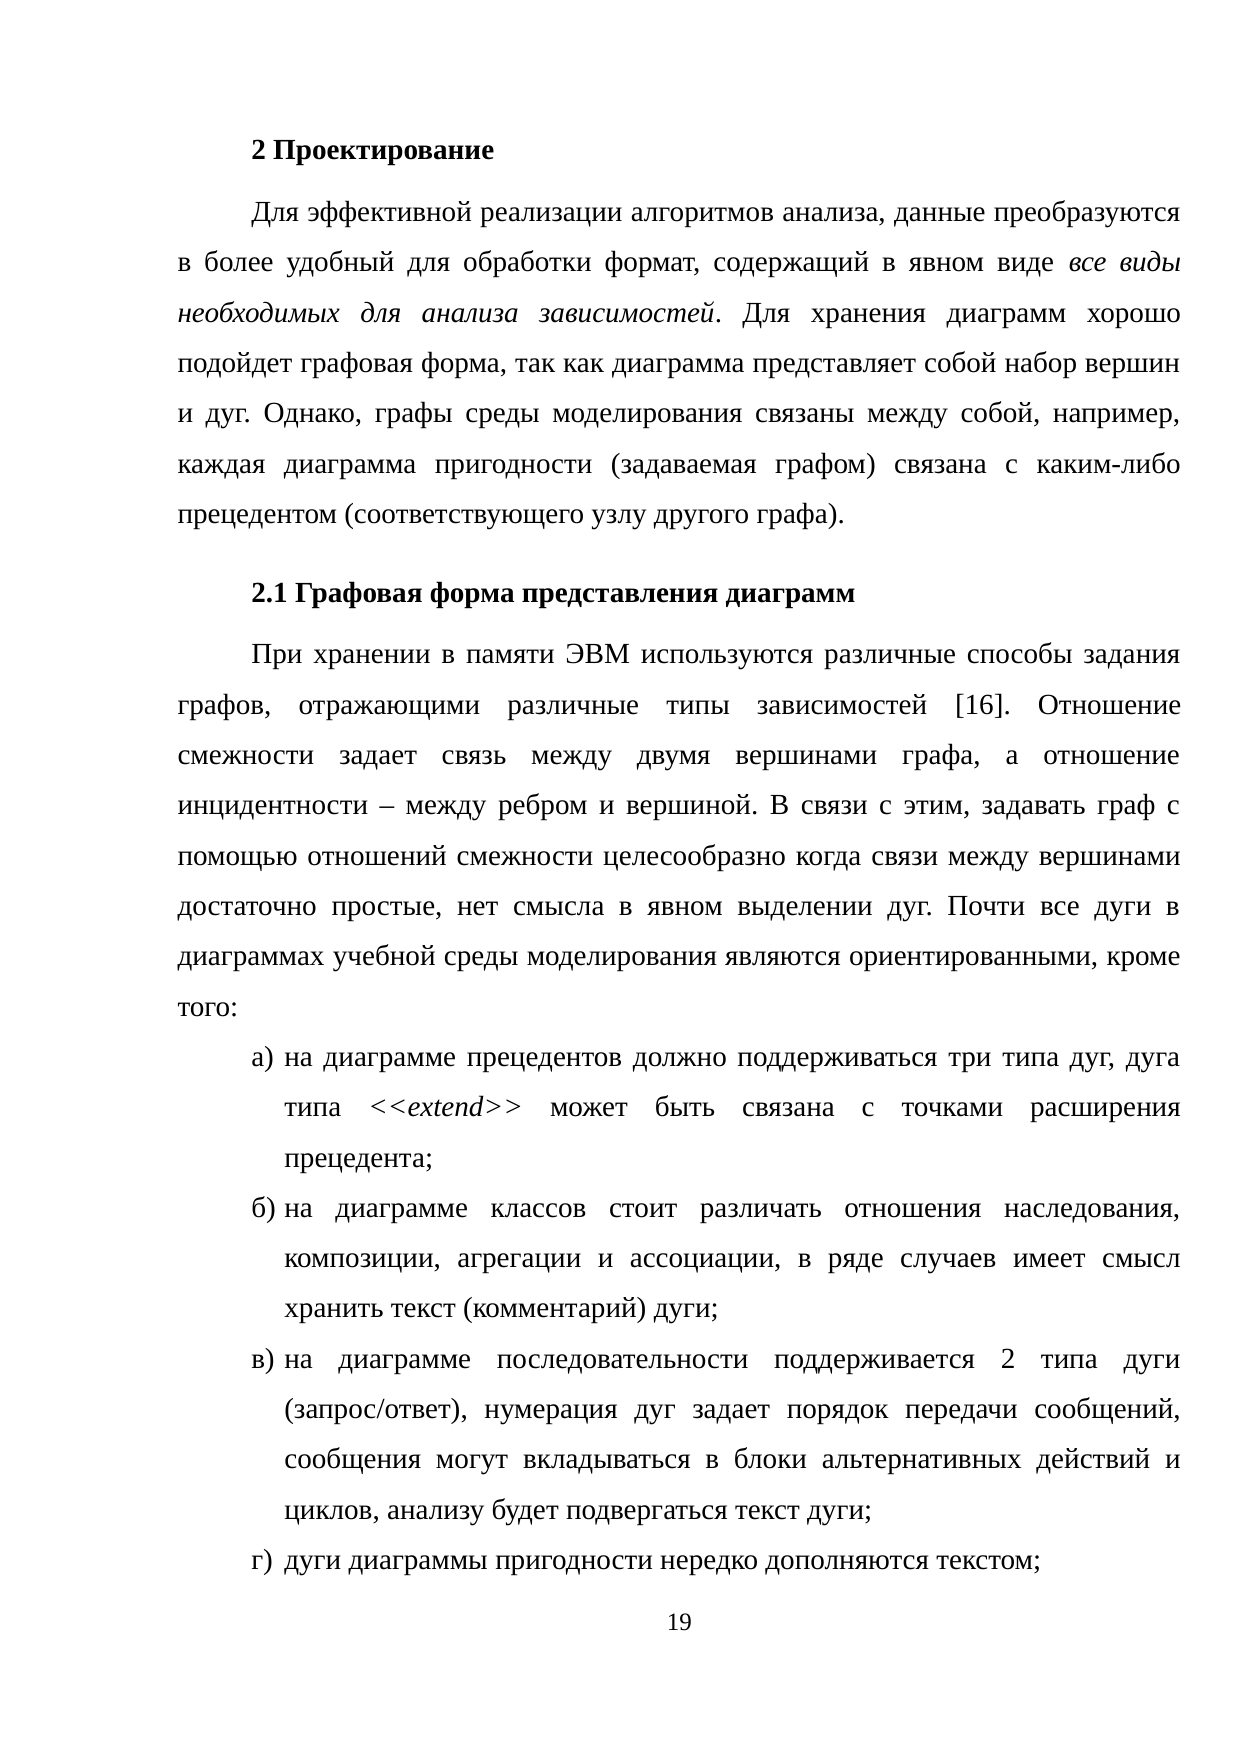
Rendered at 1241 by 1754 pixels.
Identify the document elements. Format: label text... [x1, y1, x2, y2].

list дуги диаграммы пригодности нередко дополняются текстом; [251, 1542, 1181, 1576]
list на диаграмме последовательности поддерживается 2 типа дуги (запрос/ответ), нумерация дуг задает порядок передачи сообщений, сообщения могут вкладываться в блоки альтернативных действий и циклов, анализу будет подвергаться текст дуги; [251, 1341, 1181, 1525]
list на диаграмме прецедентов должно поддерживаться три типа дуг, дуга типа <<extend>> может быть связана с точками расширения прецедента; [251, 1039, 1181, 1173]
subtitle Проектирование [177, 132, 1181, 166]
text Для эффективной реализации алгоритмов анализа, данные преобразуются в более удобный для обработки формат, содержащий в явном виде все виды необходимых для анализа зависимостей. Для хранения диаграмм хорошо подойдет графовая форма, так как диаграмма представляет собой набор вершин и дуг. Однако, графы среды моделирования связаны между собой, например, каждая диаграмма пригодности (задаваемая графом) связана с каким-либо прецедентом (соответствующего узлу другого графа). [177, 194, 1181, 529]
text При хранении в памяти ЭВМ используются различные способы задания графов, отражающими различные типы зависимостей [16]. Отношение смежности задает связь между двумя вершинами графа, а отношение инцидентности – между ребром и вершиной. В связи с этим, задавать граф с помощью отношений смежности целесообразно когда связи между вершинами достаточно простые, нет смысла в явном выделении дуг. Почти все дуги в диаграммах учебной среды моделирования являются ориентированными, кроме того: [177, 637, 1181, 1022]
subtitle Графовая форма представления диаграмм [177, 575, 1181, 608]
list на диаграмме классов стоит различать отношения наследования, композиции, агрегации и ассоциации, в ряде случаев имеет смысл хранить текст (комментарий) дуги; [251, 1190, 1181, 1324]
